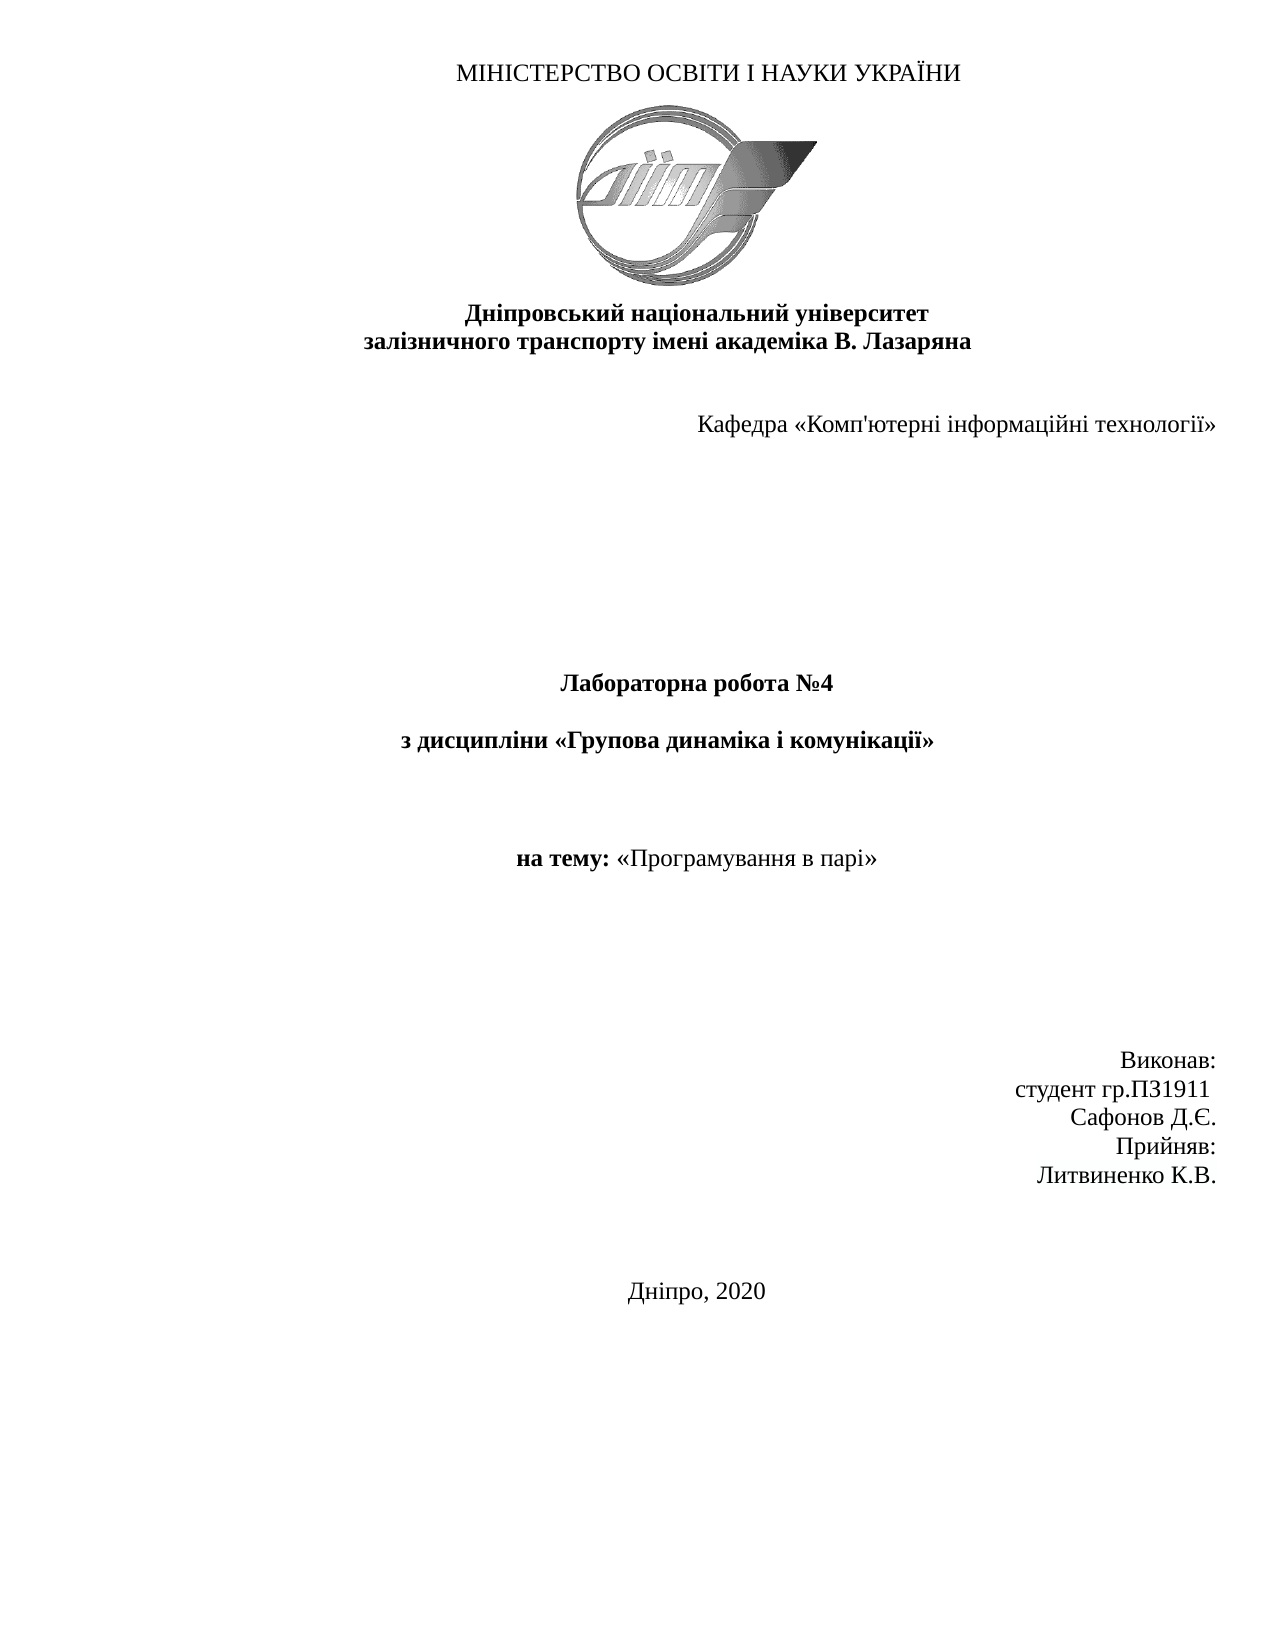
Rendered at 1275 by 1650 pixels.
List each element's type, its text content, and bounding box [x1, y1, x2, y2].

text Сафонов Д.Є. [709, 1102, 1216, 1131]
text Литвиненко К.В. [709, 1160, 1216, 1189]
text МІНІСТЕРСТВО ОСВІТИ І НАУКИ УКРАЇНИ [156, 58, 1216, 87]
text Дніпро, 2020 [118, 1276, 1216, 1305]
text Кафедра «Комп'ютерні інформаційні технології» [118, 409, 1216, 438]
text на тему: «Програмування в парі» [118, 841, 1216, 872]
text Прийняв: [709, 1131, 1216, 1160]
text Виконав: [118, 1045, 1216, 1074]
text Лабораторна робота №4 [118, 668, 1216, 696]
text Дніпровський національний університет залізничного транспорту імені академіка В. Лазаряна [118, 298, 1216, 355]
text студент гр.ПЗ1911 [709, 1074, 1216, 1102]
text з дисципліни «Групова динаміка і комунікації» [118, 696, 1216, 754]
